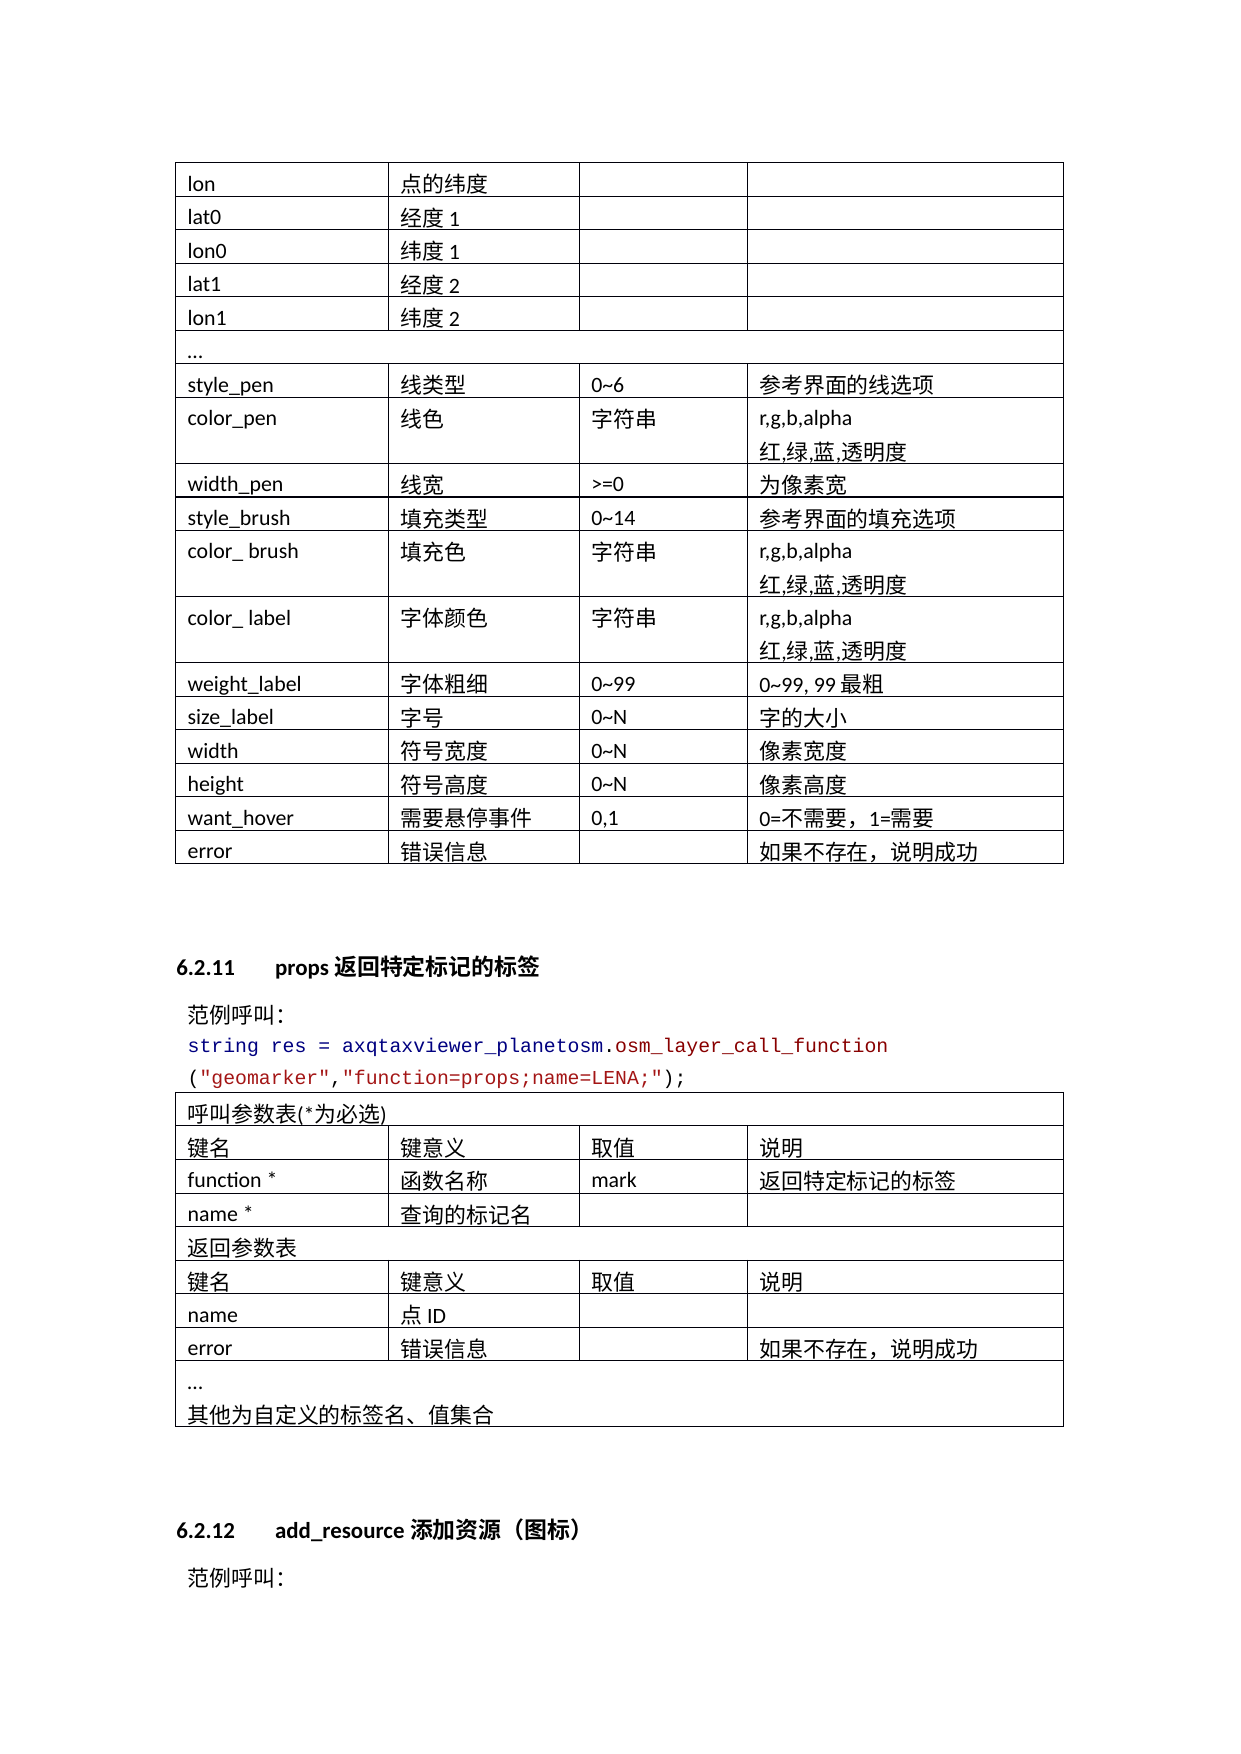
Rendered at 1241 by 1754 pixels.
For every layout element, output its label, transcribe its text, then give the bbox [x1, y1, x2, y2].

table_cell 返回参数表 [176, 1227, 1063, 1259]
table_cell [748, 297, 1063, 330]
table_cell r,g,b,alpha 红,绿,蓝,透明度 [748, 398, 1063, 463]
table_cell 填充类型 [389, 498, 579, 530]
table_cell 填充色 [389, 531, 579, 596]
table_cell 纬度1 [389, 230, 579, 263]
table_cell [580, 297, 747, 330]
table_cell 字号 [389, 697, 579, 729]
table_cell 0~6 [580, 364, 747, 397]
table_cell 查询的标记名 [389, 1194, 579, 1226]
table_cell 为像素宽 [748, 464, 1063, 496]
table_cell [748, 230, 1063, 263]
table_cell lat1 [176, 264, 388, 296]
table_cell 点的纬度 [389, 163, 579, 196]
table_cell [748, 1194, 1063, 1226]
table_cell 取值 [580, 1126, 747, 1159]
table_cell 0~99 [580, 663, 747, 696]
table_cell 说明 [748, 1261, 1063, 1293]
table_cell 参考界面的线选项 [748, 364, 1063, 397]
table_cell 字符串 [580, 531, 747, 596]
table_cell 符号高度 [389, 764, 579, 796]
table_cell style_pen [176, 364, 388, 397]
table_cell [580, 831, 747, 863]
table_cell [580, 197, 747, 229]
table_cell 键意义 [389, 1126, 579, 1159]
table_cell 字符串 [580, 398, 747, 463]
table_cell 0=不需要，1=需要 [748, 797, 1063, 830]
table_cell 0~99, 99最粗 [748, 663, 1063, 696]
text string res = axqtaxviewer_planetosm.osm_layer_call_function [187, 1027, 1053, 1059]
table_cell [580, 230, 747, 263]
table_cell 0~N [580, 697, 747, 729]
table_cell error [176, 831, 388, 863]
table_cell lon1 [176, 297, 388, 330]
table_cell [580, 1328, 747, 1360]
table_cell [748, 163, 1063, 196]
table_cell 参考界面的填充选项 [748, 498, 1063, 530]
table_cell 如果不存在，说明成功 [748, 1328, 1063, 1360]
table_cell 错误信息 [389, 1328, 579, 1360]
table_cell 字的大小 [748, 697, 1063, 729]
table_cell 符号宽度 [389, 730, 579, 763]
table_cell 经度2 [389, 264, 579, 296]
table_cell 0~N [580, 730, 747, 763]
table_cell lat0 [176, 197, 388, 229]
table_cell function * [176, 1160, 388, 1192]
table_cell >=0 [580, 464, 747, 496]
table_cell 点ID [389, 1294, 579, 1327]
table_cell 字体颜色 [389, 597, 579, 662]
table_cell height [176, 764, 388, 796]
table_cell 键名 [176, 1126, 388, 1159]
table_cell 说明 [748, 1126, 1063, 1159]
text 范例呼叫： [187, 1557, 1053, 1590]
table_cell 返回特定标记的标签 [748, 1160, 1063, 1192]
table_cell [580, 163, 747, 196]
table_cell 字体粗细 [389, 663, 579, 696]
table_cell … 其他为自定义的标签名、值集合 [176, 1361, 1063, 1426]
table_cell weight_label [176, 663, 388, 696]
table_cell 函数名称 [389, 1160, 579, 1192]
table_cell name [176, 1294, 388, 1327]
table_cell [748, 264, 1063, 296]
table_cell 像素宽度 [748, 730, 1063, 763]
table_cell 键意义 [389, 1261, 579, 1293]
table_cell 取值 [580, 1261, 747, 1293]
table_cell 线色 [389, 398, 579, 463]
table_cell 0~14 [580, 498, 747, 530]
table_cell [748, 197, 1063, 229]
table_cell color_ brush [176, 531, 388, 596]
table_cell 像素高度 [748, 764, 1063, 796]
text ("geomarker","function=props;name=LENA;"); [187, 1059, 1053, 1092]
table_cell name * [176, 1194, 388, 1226]
table_cell 0,1 [580, 797, 747, 830]
table_cell [580, 1294, 747, 1327]
table_header 呼叫参数表(*为必选) [176, 1093, 1063, 1125]
table_cell width [176, 730, 388, 763]
table_cell want_hover [176, 797, 388, 830]
table_cell 错误信息 [389, 831, 579, 863]
table_cell 纬度2 [389, 297, 579, 330]
table_cell color_ label [176, 597, 388, 662]
table_cell 键名 [176, 1261, 388, 1293]
table_cell 线类型 [389, 364, 579, 397]
table_cell [748, 1294, 1063, 1327]
table_cell 如果不存在，说明成功 [748, 831, 1063, 863]
table_cell 字符串 [580, 597, 747, 662]
subtitle props 返回特定标记的标签 [187, 929, 1053, 994]
table_cell r,g,b,alpha 红,绿,蓝,透明度 [748, 597, 1063, 662]
table_cell size_label [176, 697, 388, 729]
table_cell width_pen [176, 464, 388, 496]
table_cell r,g,b,alpha 红,绿,蓝,透明度 [748, 531, 1063, 596]
table_cell [580, 264, 747, 296]
table_cell error [176, 1328, 388, 1360]
table_cell [580, 1194, 747, 1226]
table_cell lon [176, 163, 388, 196]
table_cell 需要悬停事件 [389, 797, 579, 830]
table_cell color_pen [176, 398, 388, 463]
table_cell 线宽 [389, 464, 579, 496]
table_cell 0~N [580, 764, 747, 796]
text 范例呼叫： [187, 994, 1053, 1027]
table_cell … [176, 331, 1063, 363]
table_cell lon0 [176, 230, 388, 263]
table_cell mark [580, 1160, 747, 1192]
table_cell 经度1 [389, 197, 579, 229]
table_cell style_brush [176, 498, 388, 530]
subtitle add_resource 添加资源（图标） [187, 1492, 1053, 1557]
